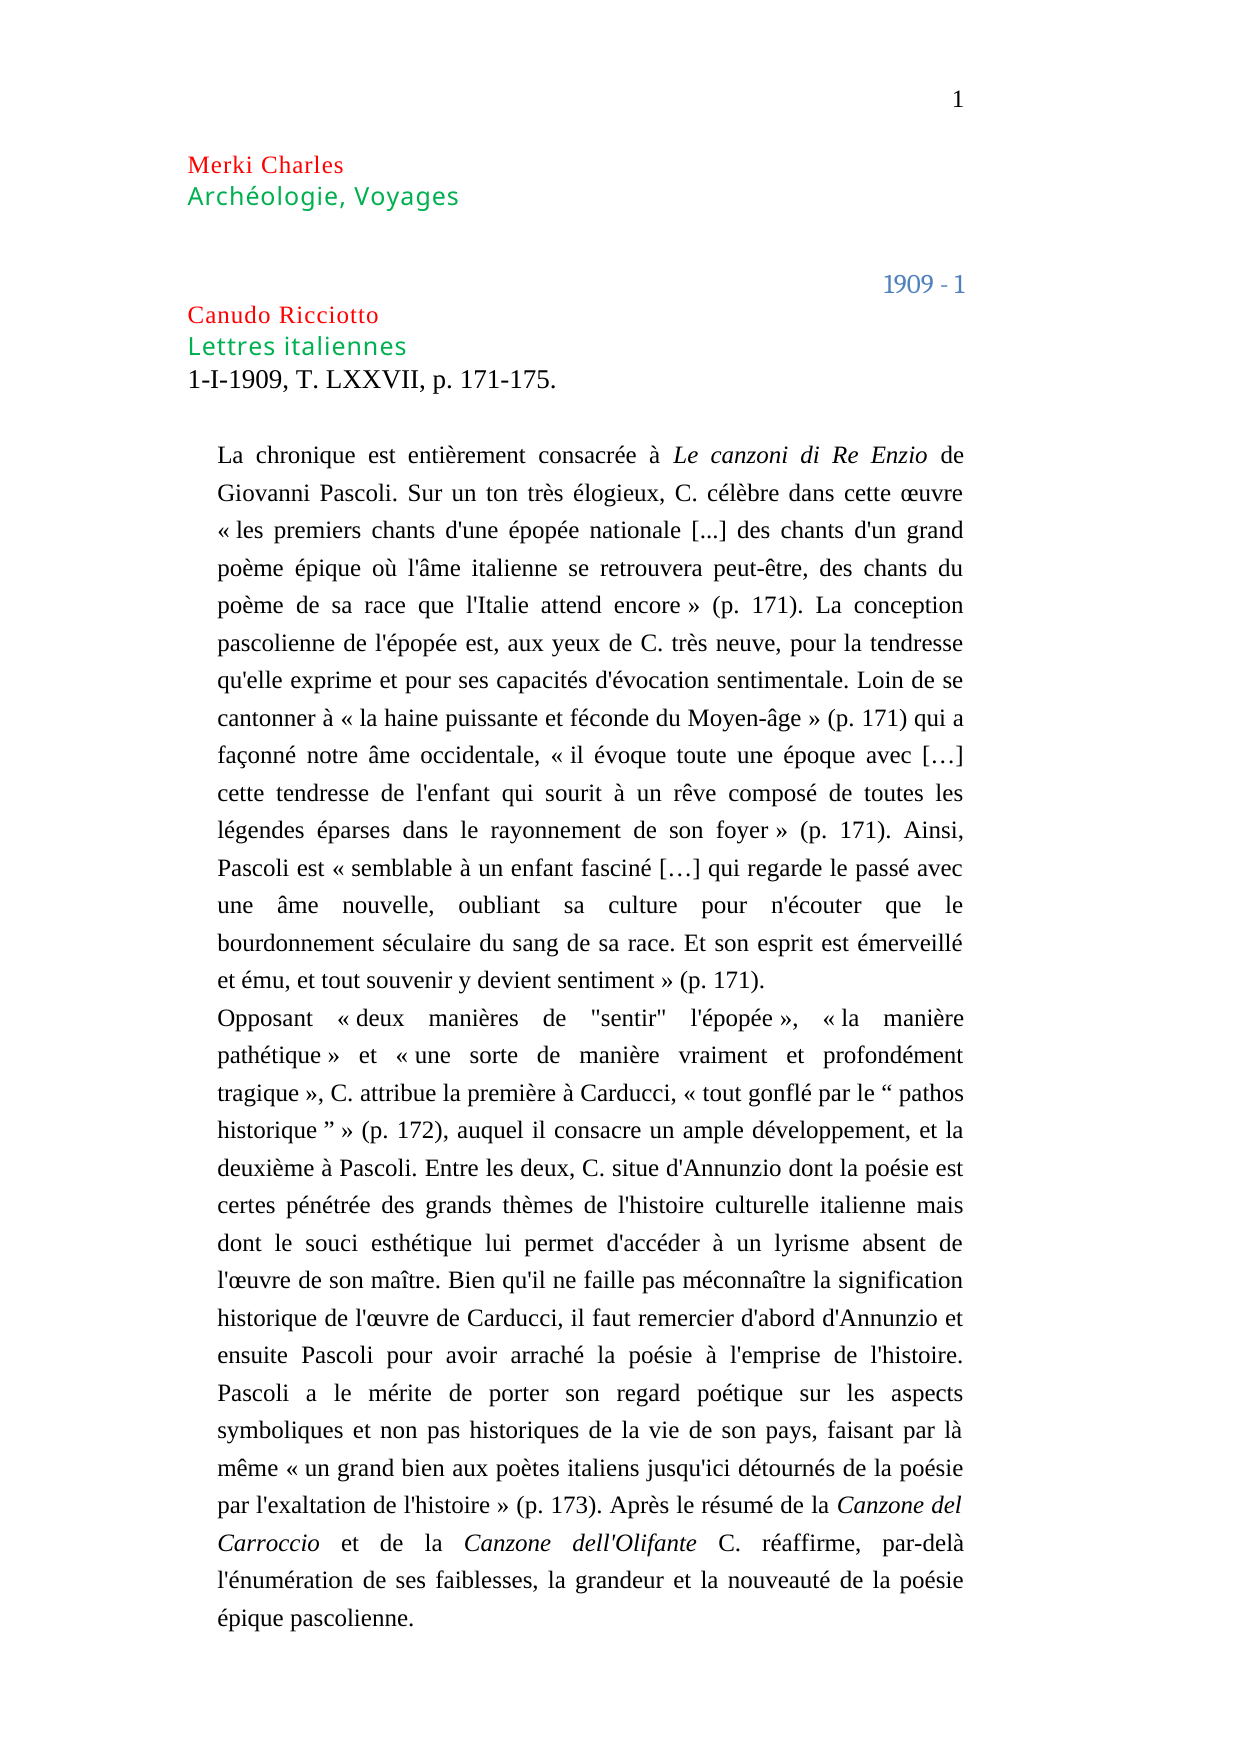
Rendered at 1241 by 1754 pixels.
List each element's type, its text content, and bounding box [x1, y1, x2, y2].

text Lettres italiennes [187, 329, 1053, 363]
text Merki Charles [187, 150, 1053, 179]
text 1-I-1909, T. LXXVII, p. 171-175. [187, 363, 1131, 394]
text Archéologie, Voyages [187, 179, 1053, 213]
text Opposant « deux manières de "sentir" l'épopée », « la manière pathétique » et « une sorte de manière vraiment et profondément tragique », C. attribue la première à Carducci, « tout gonflé par le “ pathos historique ” » (p. 172), auquel il consacre un ample développement, et la deuxième à Pascoli. Entre les deux, C. situe d'Annunzio dont la poésie est certes pénétrée des grands thèmes de l'histoire culturelle italienne mais dont le souci esthétique lui permet d'accéder à un lyrisme absent de l'œuvre de son maître. Bien qu'il ne faille pas méconnaître la signification historique de l'œuvre de Carducci, il faut remercier d'abord d'Annunzio et ensuite Pascoli pour avoir arraché la poésie à l'emprise de l'histoire. Pascoli a le mérite de porter son regard poétique sur les aspects symboliques et non pas historiques de la vie de son pays, faisant par là même « un grand bien aux poètes italiens jusqu'ici détournés de la poésie par l'exaltation de l'histoire » (p. 173). Après le résumé de la Canzone del Carroccio et de la Canzone dell'Olifante C. réaffirme, par-delà l'énumération de ses faiblesses, la grandeur et la nouveauté de la poésie épique pascolienne. [217, 994, 964, 1632]
text La chronique est entièrement consacrée à Le canzoni di Re Enzio de Giovanni Pascoli. Sur un ton très élogieux, C. célèbre dans cette œuvre « les premiers chants d'une épopée nationale [...] des chants d'un grand poème épique où l'âme italienne se retrouvera peut-être, des chants du poème de sa race que l'Italie attend encore » (p. 171). La conception pascolienne de l'épopée est, aux yeux de C. très neuve, pour la tendresse qu'elle exprime et pour ses capacités d'évocation sentimentale. Loin de se cantonner à « la haine puissante et féconde du Moyen-âge » (p. 171) qui a façonné notre âme occidentale, « il évoque toute une époque avec […] cette tendresse de l'enfant qui sourit à un rêve composé de toutes les légendes éparses dans le rayonnement de son foyer » (p. 171). Ainsi, Pascoli est « semblable à un enfant fasciné […] qui regarde le passé avec une âme nouvelle, oubliant sa culture pour n'écouter que le bourdonnement séculaire du sang de sa race. Et son esprit est émerveillé et ému, et tout souvenir y devient sentiment » (p. 171). [217, 432, 964, 994]
text Canudo Ricciotto [187, 300, 1053, 329]
subtitle 1909 - 1 [217, 263, 964, 300]
